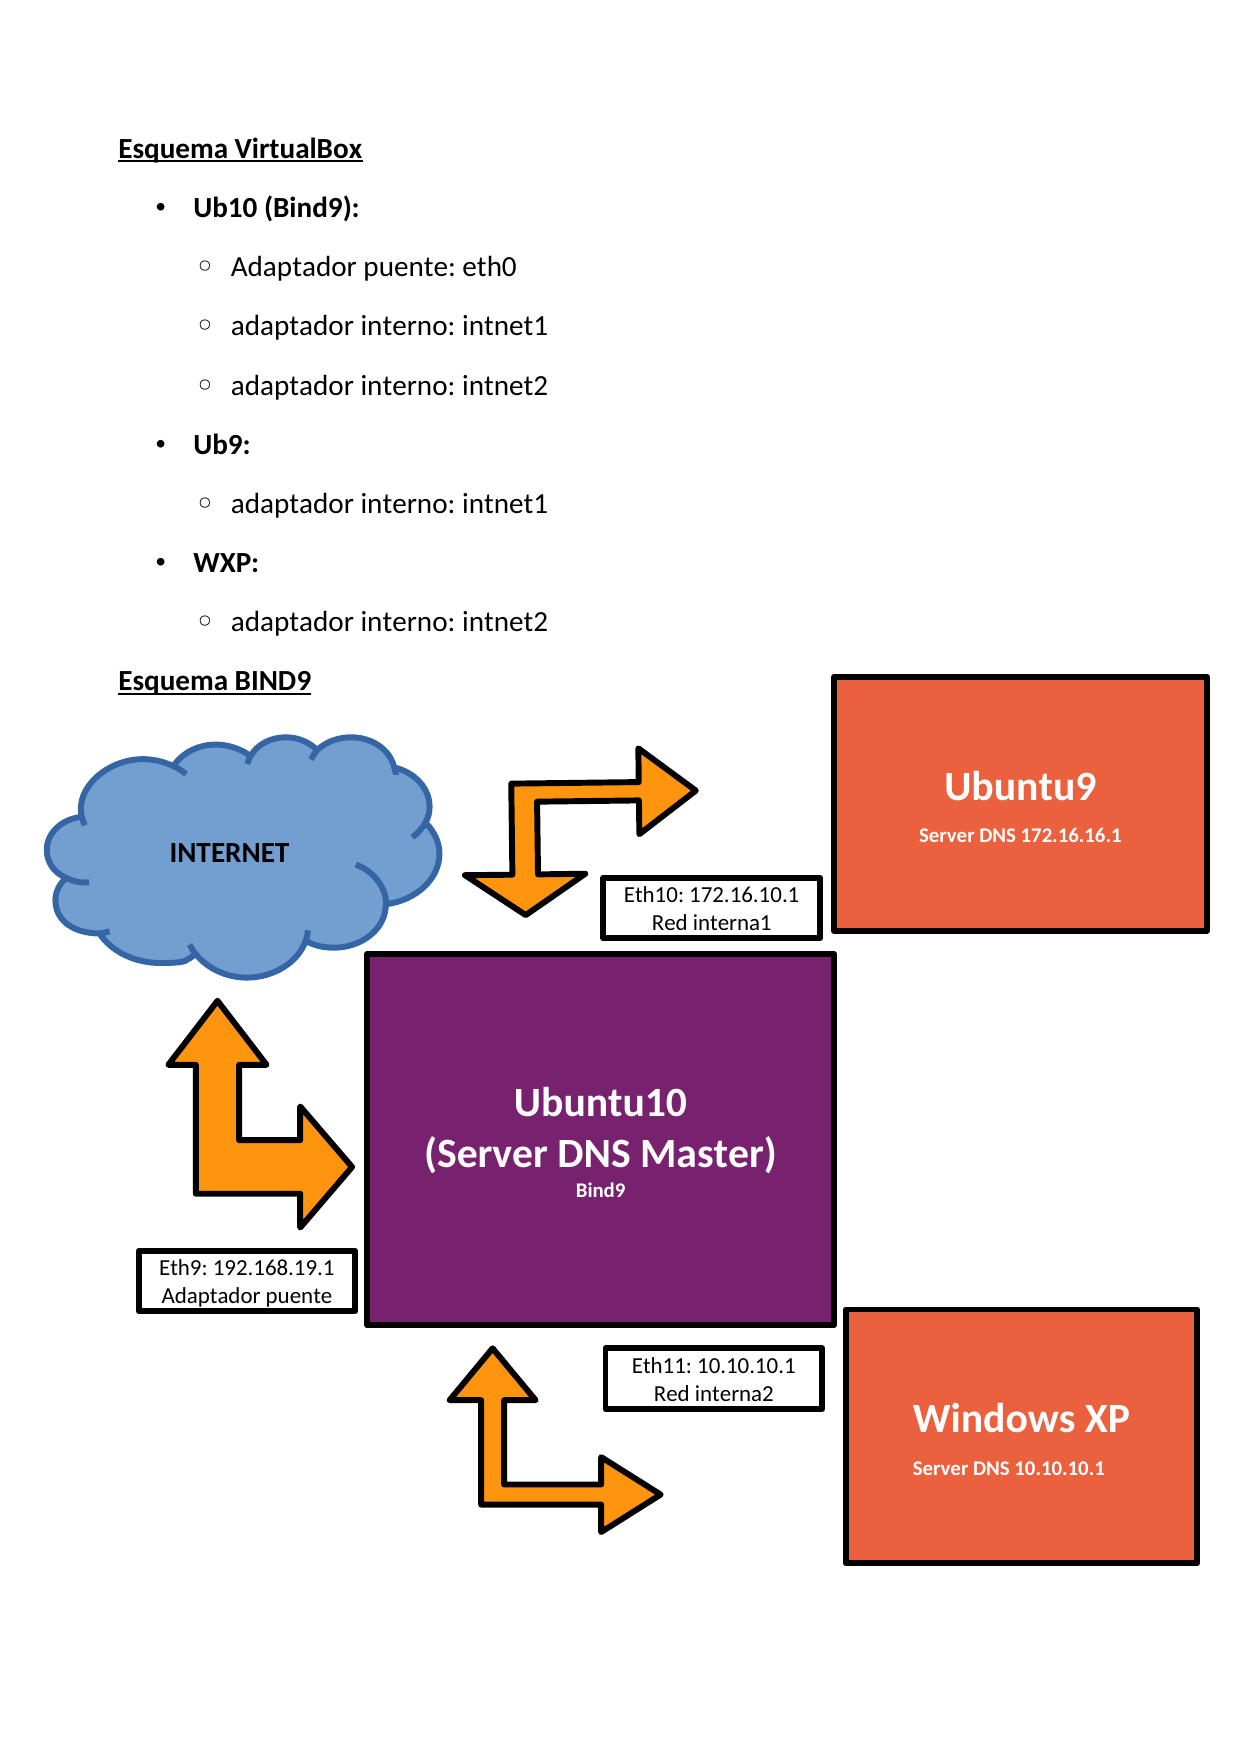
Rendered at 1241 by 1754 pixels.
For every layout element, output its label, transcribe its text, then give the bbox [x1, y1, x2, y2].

list WXP: [156, 544, 1122, 580]
text Esquema VirtualBox [118, 130, 1122, 166]
list adaptador interno: intnet1 [193, 307, 1122, 343]
list Esquema BIND9 [81, 662, 1122, 698]
list adaptador interno: intnet2 [193, 603, 1122, 639]
list adaptador interno: intnet2 [193, 367, 1122, 402]
list adaptador interno: intnet1 [193, 485, 1122, 521]
list Adaptador puente: eth0 [193, 248, 1122, 284]
list Ub10 (Bind9): [156, 189, 1122, 225]
list Ub9: [156, 426, 1122, 461]
